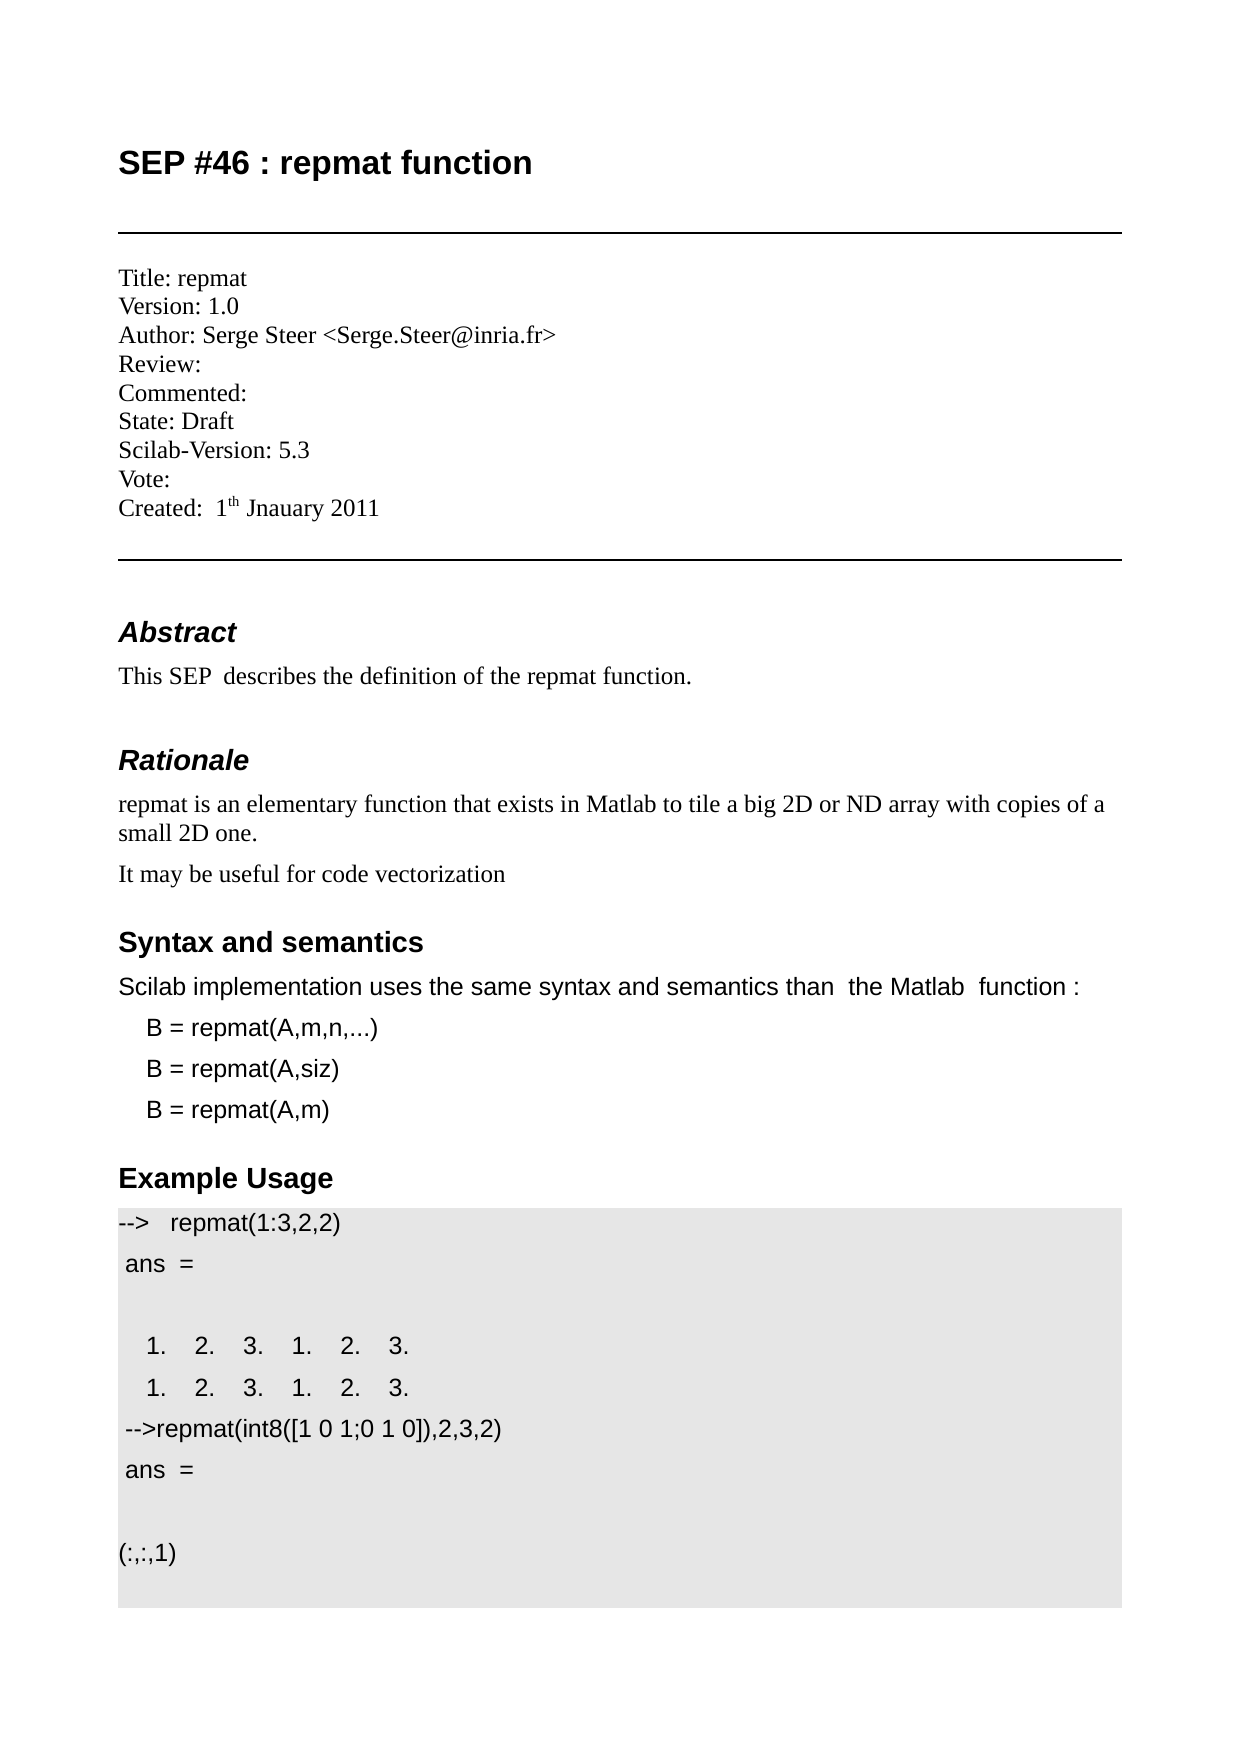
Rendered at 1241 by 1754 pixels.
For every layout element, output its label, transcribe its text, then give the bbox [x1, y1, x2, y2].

text Review: [118, 349, 1122, 378]
text repmat is an elementary function that exists in Matlab to tile a big 2D or ND array with copies of a small 2D one. [118, 789, 1122, 847]
text Title: repmat [118, 263, 1122, 291]
subtitle Rationale [118, 743, 1122, 777]
text B = repmat(A,m) [118, 1095, 1122, 1124]
text B = repmat(A,siz) [118, 1054, 1122, 1083]
text B = repmat(A,m,n,...) [118, 1013, 1122, 1042]
text Author: Serge Steer <Serge.Steer@inria.fr> [118, 320, 1122, 349]
text 1. 2. 3. 1. 2. 3. [118, 1331, 1122, 1360]
text 1. 2. 3. 1. 2. 3. [118, 1373, 1122, 1401]
text Commented: [118, 378, 1122, 406]
text Scilab implementation uses the same syntax and semantics than the Matlab function : [118, 972, 1122, 1000]
text It may be useful for code vectorization [118, 859, 1122, 888]
subtitle Syntax and semantics [118, 926, 1122, 959]
text ans = [118, 1249, 1122, 1278]
text This SEP describes the definition of the repmat function. [118, 661, 1122, 689]
text Created: 1th Jnauary 2011 [118, 493, 1122, 521]
subtitle SEP #46 : repmat function [118, 143, 1122, 182]
text Version: 1.0 [118, 291, 1122, 320]
text -->repmat(int8([1 0 1;0 1 0]),2,3,2) [118, 1414, 1122, 1443]
text Scilab-Version: 5.3 [118, 435, 1122, 464]
text --> repmat(1:3,2,2) [118, 1208, 1122, 1236]
subtitle Abstract [118, 615, 1122, 648]
text Vote: [118, 464, 1122, 493]
text (:,:,1) [118, 1538, 1122, 1566]
subtitle Example Usage [118, 1162, 1122, 1195]
text State: Draft [118, 406, 1122, 435]
text ans = [118, 1455, 1122, 1484]
